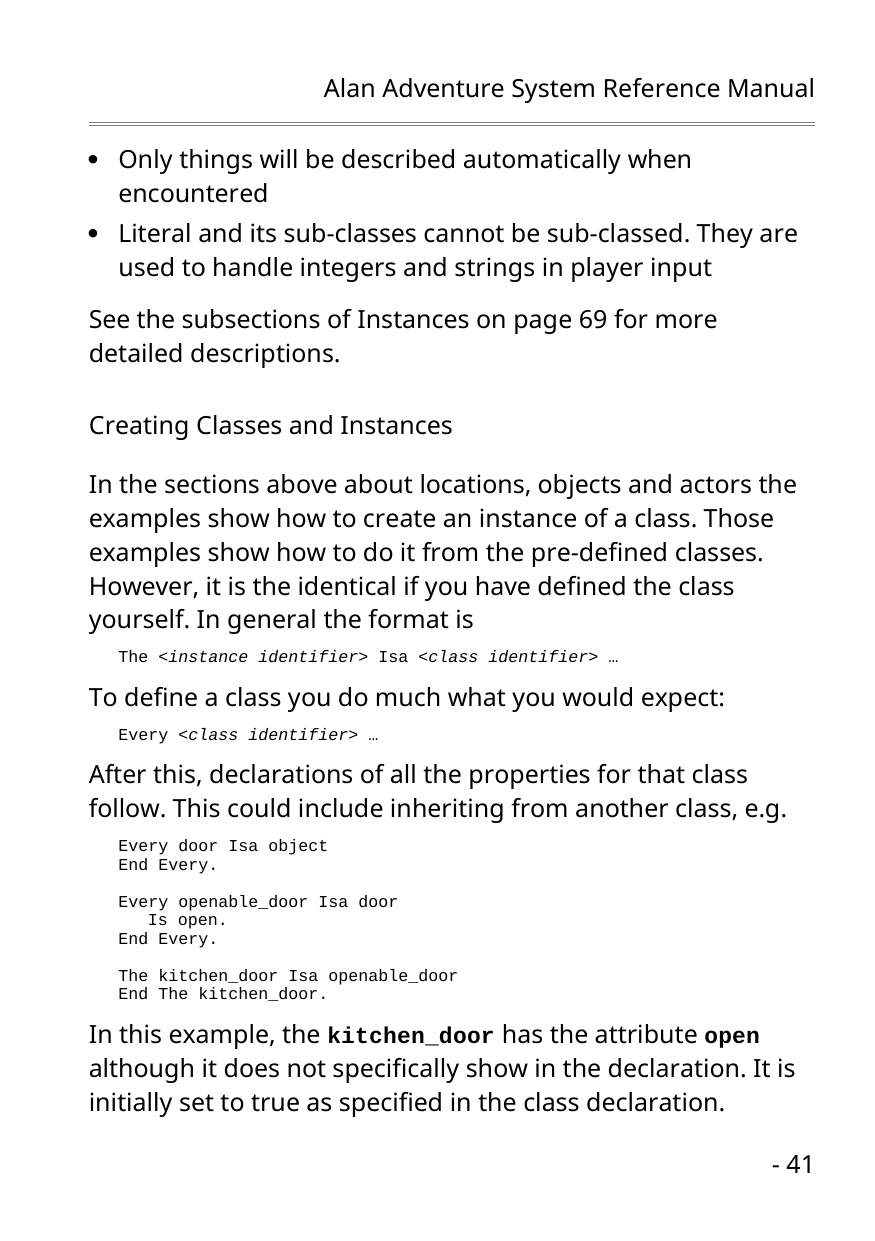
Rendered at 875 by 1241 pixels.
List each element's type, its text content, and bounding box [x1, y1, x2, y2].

text In this example, the kitchen_door has the attribute open although it does not specifically show in the declaration. It is initially set to true as specified in the class declaration. [88, 1017, 815, 1119]
text The kitchen_door Isa openable_door End The kitchen_door. [118, 968, 815, 1005]
text To define a class you do much what you would expect: [88, 680, 815, 714]
text In the sections above about locations, objects and actors the examples show how to create an instance of a class. Those examples show how to do it from the pre-defined classes. However, it is the identical if you have defined the class yourself. In general the format is [88, 467, 815, 636]
subtitle Creating Classes and Instances [88, 408, 815, 442]
text After this, declarations of all the properties for that class follow. This could include inheriting from another class, e.g. [88, 757, 815, 825]
text Every <class identifier> … [118, 726, 815, 745]
text The <instance identifier> Isa <class identifier> … [118, 649, 815, 667]
text Every openable_door Isa door Is open. End Every. [118, 893, 815, 949]
list Literal and its sub-classes cannot be sub-classed. They are used to handle integers and strings in player input [88, 216, 815, 284]
text Every door Isa object End Every. [118, 838, 815, 875]
list Only things will be described automatically when encountered [88, 142, 815, 210]
text See the subsections of Instances on page 55 for more detailed descriptions. [88, 302, 815, 370]
